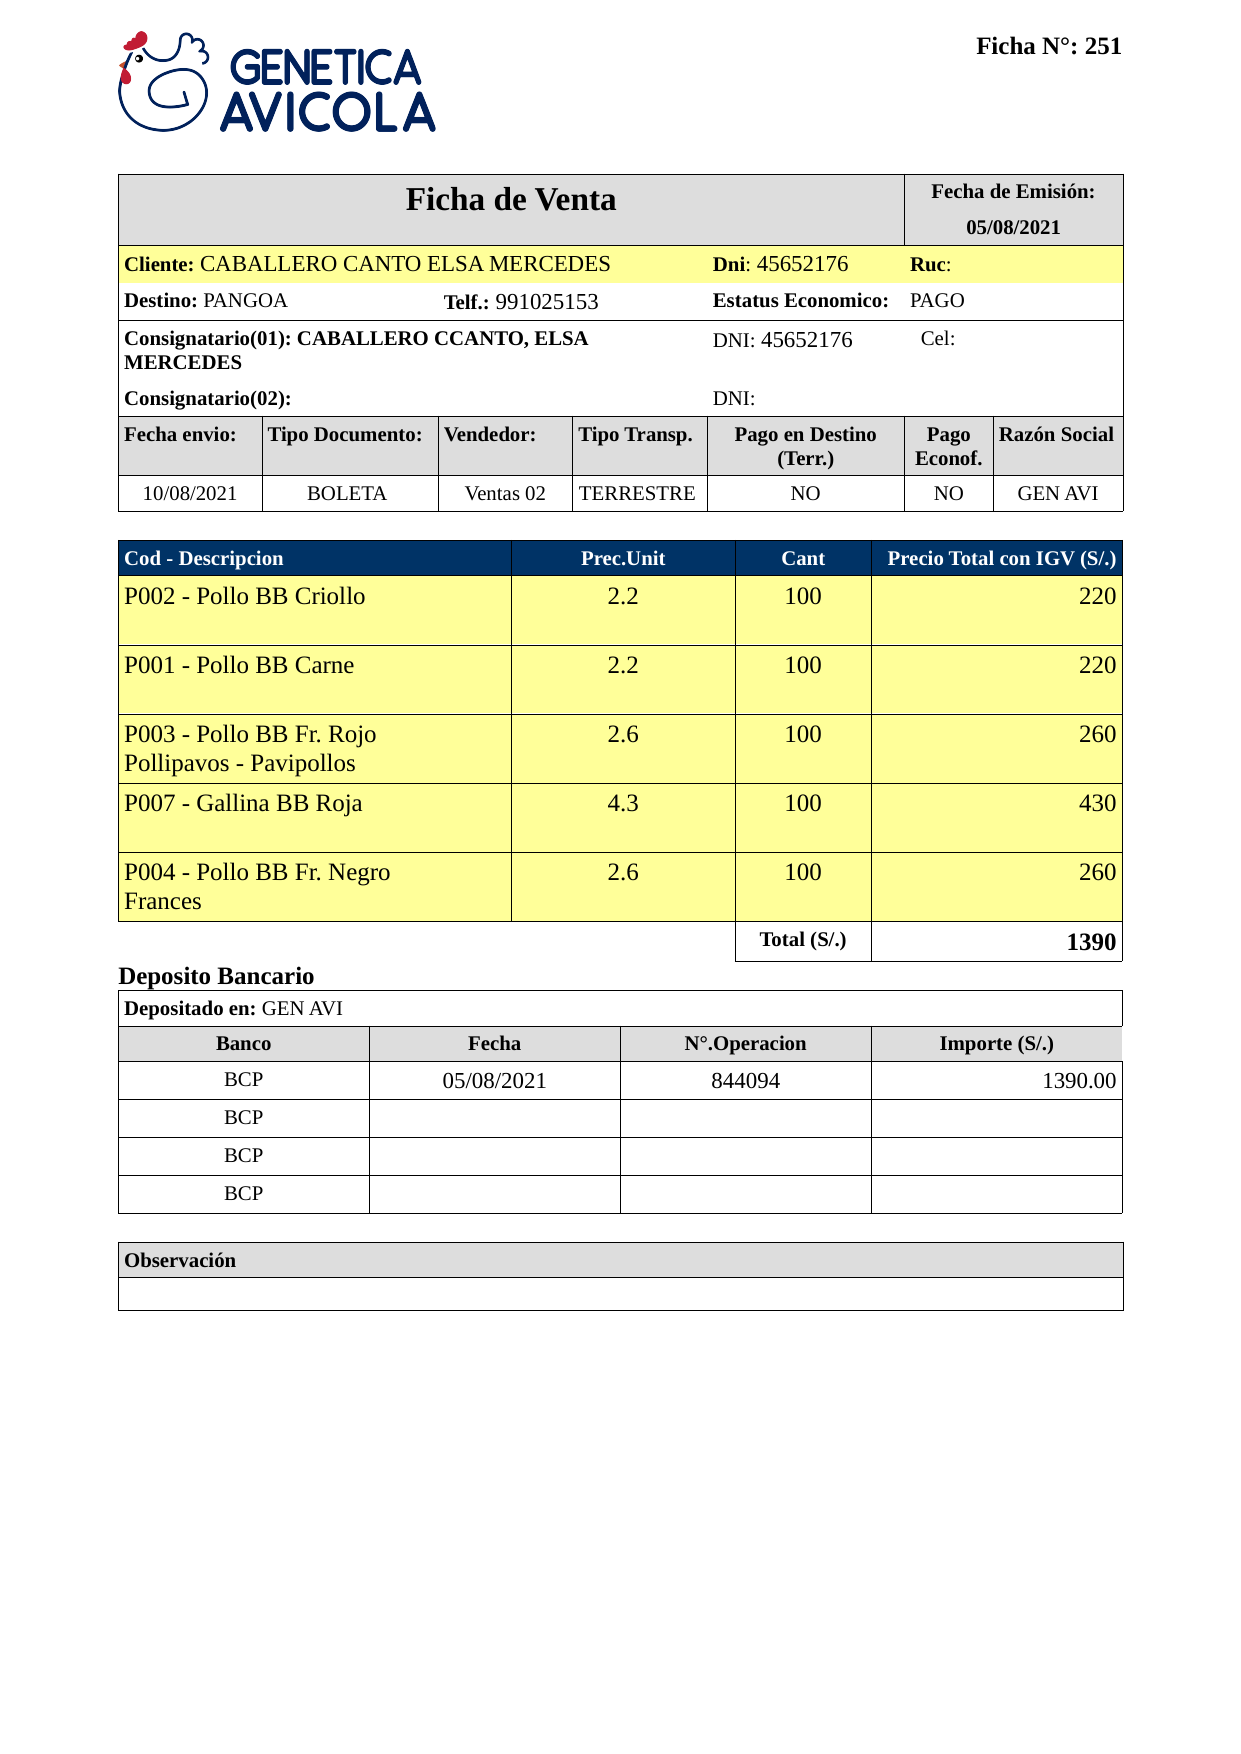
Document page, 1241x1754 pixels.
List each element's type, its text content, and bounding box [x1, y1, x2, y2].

table_cell Pago en Destino (Terr.) [708, 417, 904, 475]
table_cell Fecha [370, 1027, 620, 1061]
table_cell P003 - Pollo BB Fr. Rojo Pollipavos - Pavipollos [119, 715, 511, 783]
table_cell BCP [119, 1176, 369, 1213]
table_cell TERRESTRE [573, 476, 707, 511]
table_cell 100 [736, 853, 871, 921]
table_cell Consignatario(01): CABALLERO CCANTO, ELSA MERCEDES [119, 321, 707, 380]
table_cell Ventas 02 [439, 476, 572, 511]
table_cell NO [905, 476, 993, 511]
table_header Fecha de Emisión: [905, 175, 1123, 209]
table_cell 430 [872, 784, 1122, 852]
table_cell 05/08/2021 [905, 209, 1123, 245]
table_cell BOLETA [263, 476, 438, 511]
table_cell [621, 1176, 871, 1213]
table_cell Cliente: CABALLERO CANTO ELSA MERCEDES [119, 246, 707, 283]
table_cell Tipo Transp. [573, 417, 707, 475]
table_cell Ruc: [904, 246, 1123, 283]
table_cell Pago Econof. [905, 417, 993, 475]
table_cell 844094 [621, 1062, 871, 1099]
table_header Prec.Unit [512, 541, 735, 575]
table_cell 2.6 [512, 853, 735, 921]
table_cell P001 - Pollo BB Carne [119, 646, 511, 713]
table_cell 100 [736, 715, 871, 783]
table_cell [872, 1100, 1122, 1137]
table_cell [621, 1138, 871, 1175]
table_cell Consignatario(02): [119, 380, 707, 416]
table_cell [370, 1176, 620, 1213]
table_cell BCP [119, 1100, 369, 1137]
table_cell 2.6 [512, 715, 735, 783]
table_cell 100 [736, 576, 871, 644]
table_cell Total (S/.) [736, 922, 871, 961]
table_cell 220 [872, 576, 1122, 644]
table_cell Importe (S/.) [872, 1027, 1122, 1061]
table_cell Tipo Documento: [263, 417, 438, 475]
table_cell P002 - Pollo BB Criollo [119, 576, 511, 644]
table_cell 2.2 [512, 576, 735, 644]
table_cell [118, 922, 511, 961]
table_cell N°.Operacion [621, 1027, 871, 1061]
table_cell 10/08/2021 [119, 476, 262, 511]
picture [118, 31, 436, 132]
table_header Observación [119, 1243, 1123, 1277]
table_cell [872, 1176, 1122, 1213]
table_cell Destino: PANGOA [119, 283, 438, 320]
table_cell Fecha envio: [119, 417, 262, 475]
table_cell NO [708, 476, 904, 511]
table_cell DNI: [707, 380, 1123, 416]
table_cell Banco [119, 1027, 369, 1061]
table_header Cant [736, 541, 871, 575]
table_cell 4.3 [512, 784, 735, 852]
table_cell [370, 1138, 620, 1175]
table_cell P007 - Gallina BB Roja [119, 784, 511, 852]
table_cell 100 [736, 784, 871, 852]
table_cell Razón Social [994, 417, 1123, 475]
table_cell [872, 1138, 1122, 1175]
table_cell GEN AVI [994, 476, 1123, 511]
table_cell Cel: [915, 321, 1123, 380]
table_header Ficha de Venta [119, 175, 904, 245]
table_cell 100 [736, 646, 871, 713]
table_cell [370, 1100, 620, 1137]
text Deposito Bancario [118, 961, 1122, 990]
table_cell BCP [119, 1138, 369, 1175]
table_header Cod - Descripcion [119, 541, 511, 575]
table_cell 2.2 [512, 646, 735, 713]
table_cell [511, 922, 735, 961]
table_cell Vendedor: [439, 417, 572, 475]
table_cell BCP [119, 1062, 369, 1099]
table_header Precio Total con IGV (S/.) [872, 541, 1122, 575]
table_cell Dni: 45652176 [707, 246, 904, 283]
table_cell [119, 1278, 1123, 1310]
table_cell 260 [872, 853, 1122, 921]
table_cell 05/08/2021 [370, 1062, 620, 1099]
table_cell PAGO [904, 283, 1123, 320]
table_cell Estatus Economico: [707, 283, 904, 320]
table_cell DNI: 45652176 [707, 321, 915, 380]
table_cell 1390 [872, 922, 1122, 961]
table_cell P004 - Pollo BB Fr. Negro Frances [119, 853, 511, 921]
table_header Depositado en: GEN AVI [119, 991, 1122, 1026]
table_cell 260 [872, 715, 1122, 783]
table_cell [621, 1100, 871, 1137]
table_cell 1390.00 [872, 1062, 1122, 1099]
table_cell Telf.: 991025153 [438, 283, 707, 320]
table_cell 220 [872, 646, 1122, 713]
